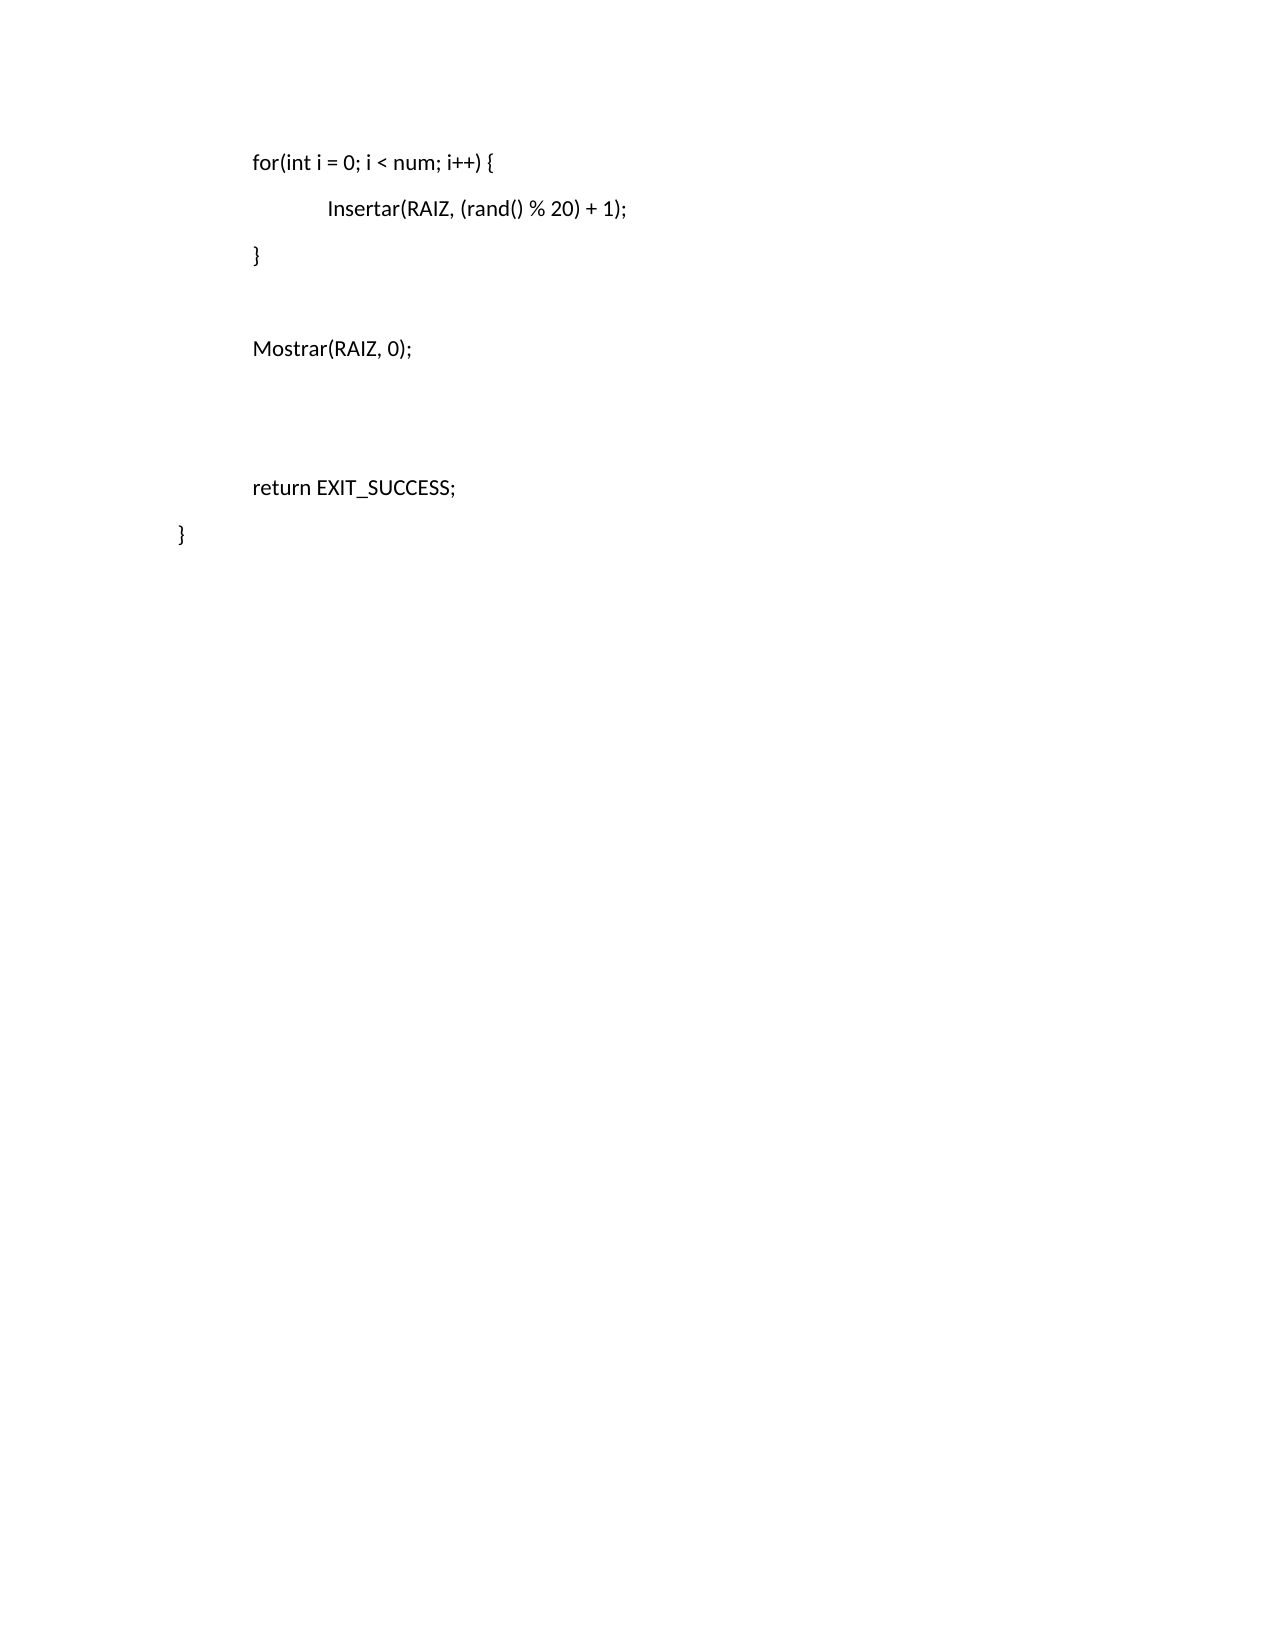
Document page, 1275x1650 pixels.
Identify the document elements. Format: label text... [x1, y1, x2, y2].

text Mostrar(RAIZ, 0); [177, 334, 1098, 362]
text Insertar(RAIZ, (rand() % 20) + 1); [177, 194, 1098, 222]
text return EXIT_SUCCESS; [177, 473, 1098, 502]
text } [177, 241, 1098, 269]
text } [177, 520, 1098, 548]
text for(int i = 0; i < num; i++) { [177, 148, 1098, 176]
